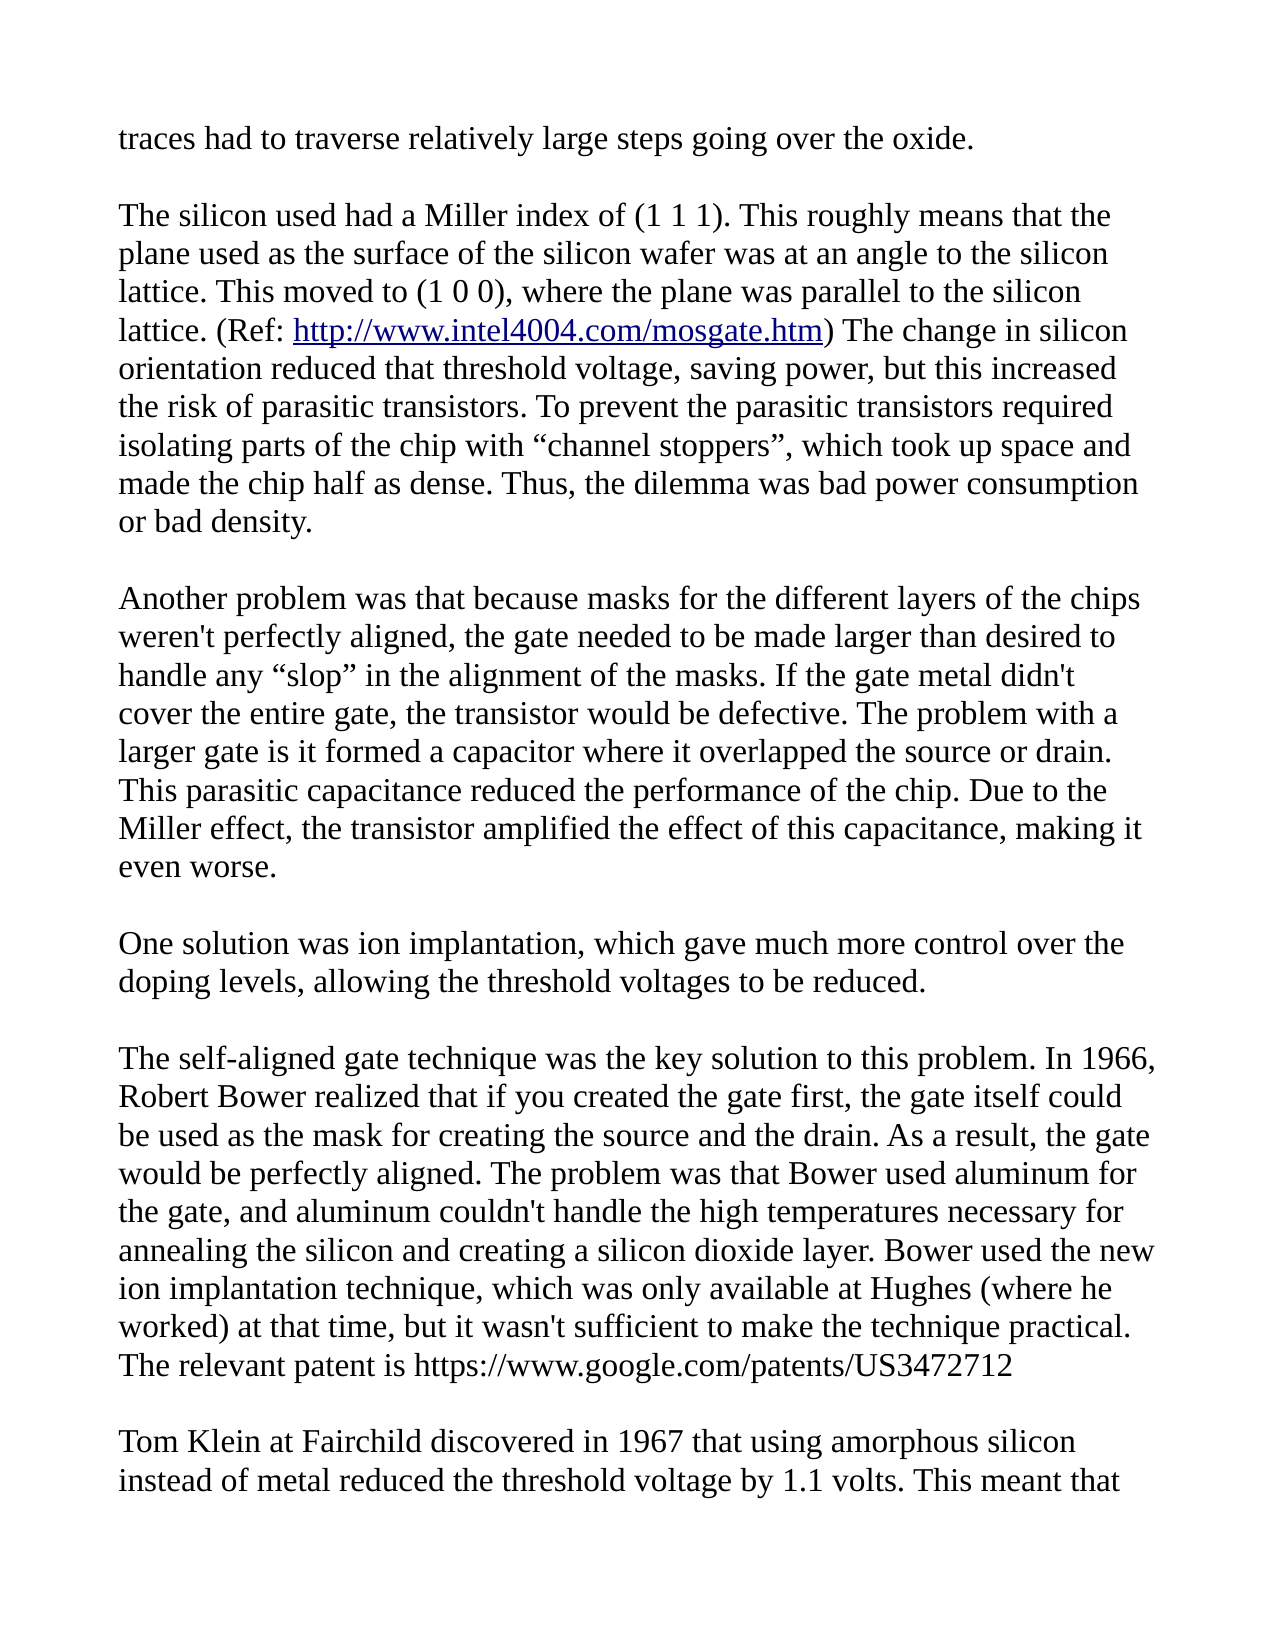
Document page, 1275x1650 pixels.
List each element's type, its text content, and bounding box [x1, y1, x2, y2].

text The self-aligned gate technique was the key solution to this problem. In 1966, Robert Bower realized that if you created the gate first, the gate itself could be used as the mask for creating the source and the drain. As a result, the gate would be perfectly aligned. The problem was that Bower used aluminum for the gate, and aluminum couldn't handle the high temperatures necessary for annealing the silicon and creating a silicon dioxide layer. Bower used the new ion implantation technique, which was only available at Hughes (where he worked) at that time, but it wasn't sufficient to make the technique practical. The relevant patent is https://www.google.com/patents/US3472712 [118, 1038, 1157, 1383]
text Tom Klein at Fairchild discovered in 1967 that using amorphous silicon instead of metal reduced the threshold voltage by 1.1 volts. This meant that [118, 1421, 1157, 1498]
text One solution was ion implantation, which gave much more control over the doping levels, allowing the threshold voltages to be reduced. [118, 923, 1157, 1000]
text Another problem was that because masks for the different layers of the chips weren't perfectly aligned, the gate needed to be made larger than desired to handle any “slop” in the alignment of the masks. If the gate metal didn't cover the entire gate, the transistor would be defective. The problem with a larger gate is it formed a capacitor where it overlapped the source or drain. This parasitic capacitance reduced the performance of the chip. Due to the Miller effect, the transistor amplified the effect of this capacitance, making it even worse. [118, 578, 1157, 885]
text The silicon used had a Miller index of (1 1 1). This roughly means that the plane used as the surface of the silicon wafer was at an angle to the silicon lattice. This moved to (1 0 0), where the plane was parallel to the silicon lattice. (Ref: http://www.intel4004.com/mosgate.htm) The change in silicon orientation reduced that threshold voltage, saving power, but this increased the risk of parasitic transistors. To prevent the parasitic transistors required isolating parts of the chip with “channel stoppers”, which took up space and made the chip half as dense. Thus, the dilemma was bad power consumption or bad density. [118, 195, 1157, 540]
text traces had to traverse relatively large steps going over the oxide. [118, 118, 1157, 156]
